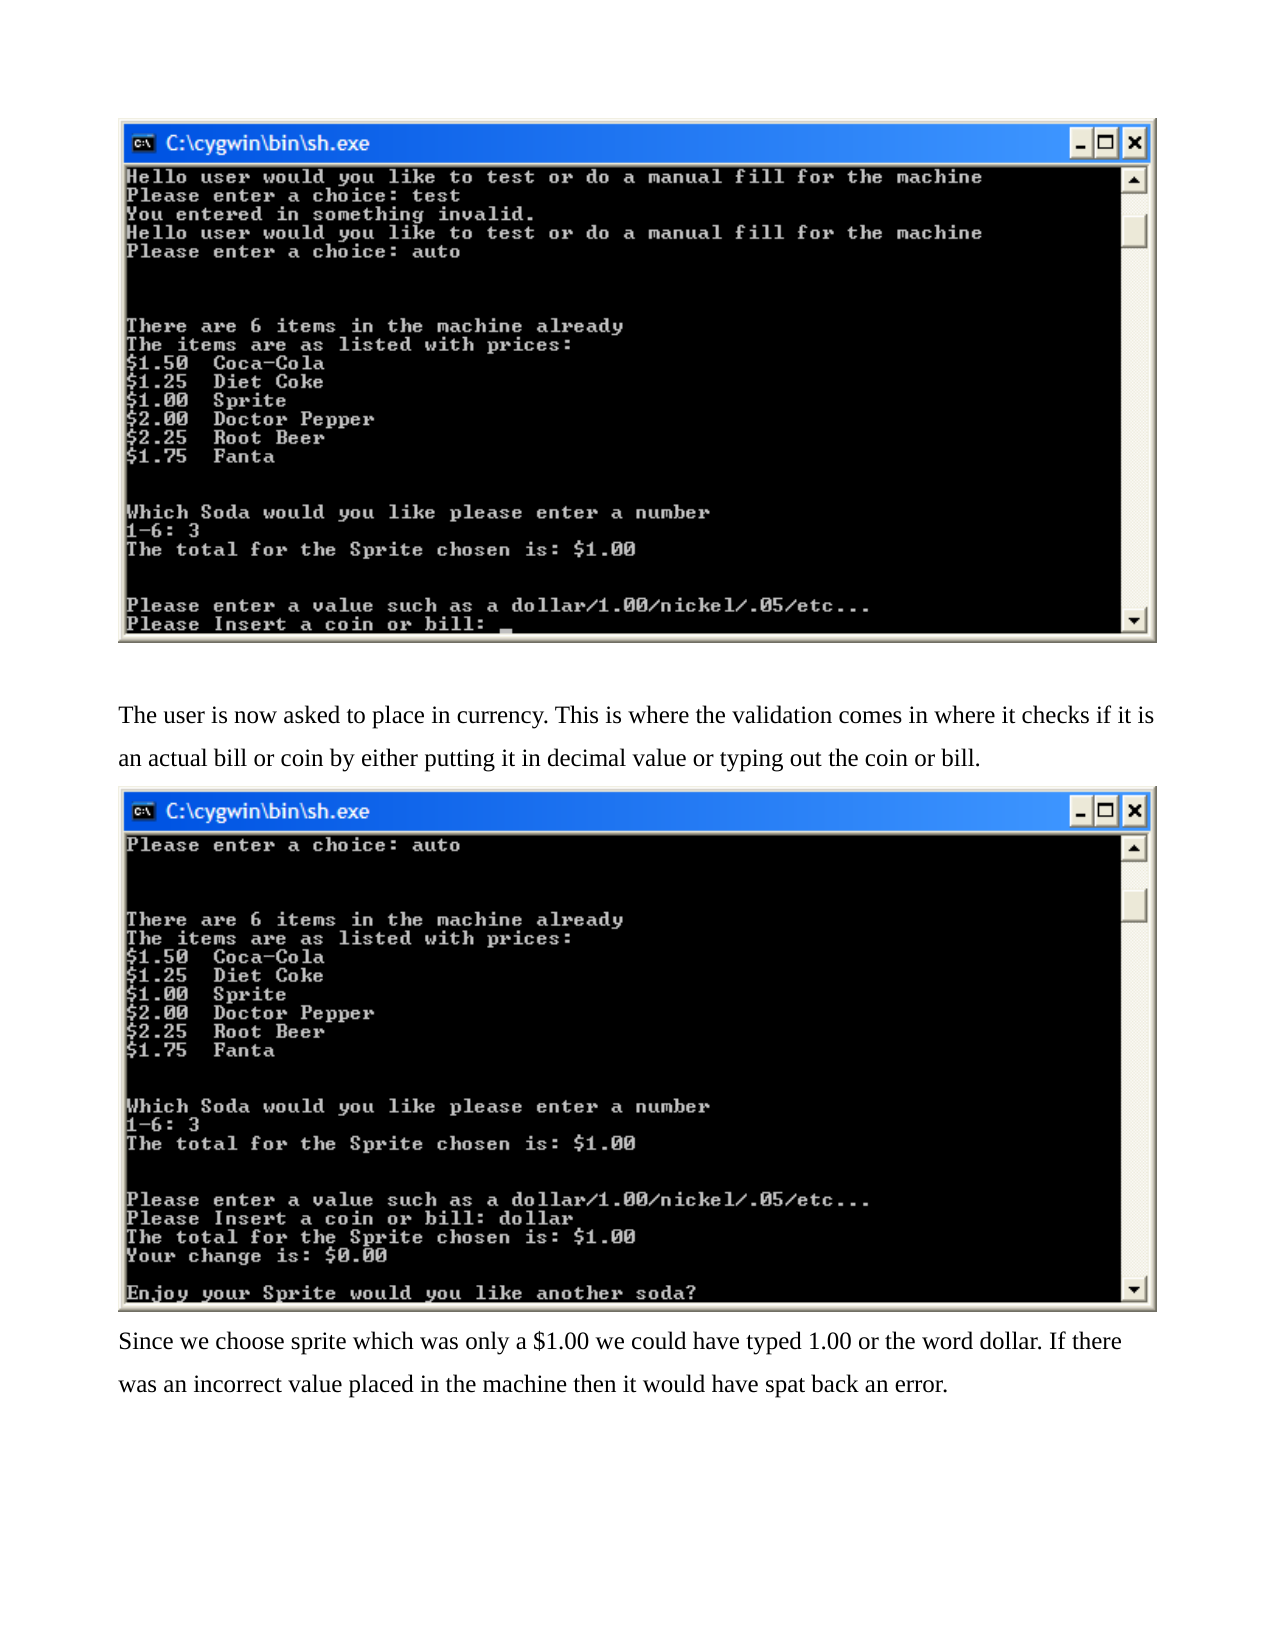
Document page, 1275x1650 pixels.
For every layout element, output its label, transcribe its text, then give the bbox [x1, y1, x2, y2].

picture [118, 118, 1157, 643]
text The user is now asked to place in currency. This is where the validation comes in where it checks if it is an actual bill or coin by either putting it in decimal value or typing out the coin or bill. [118, 700, 1157, 772]
text Since we choose sprite which was only a $1.00 we could have typed 1.00 or the word dollar. If there was an incorrect value placed in the machine then it would have spat back an error. [118, 1312, 1157, 1398]
picture [118, 786, 1157, 1312]
